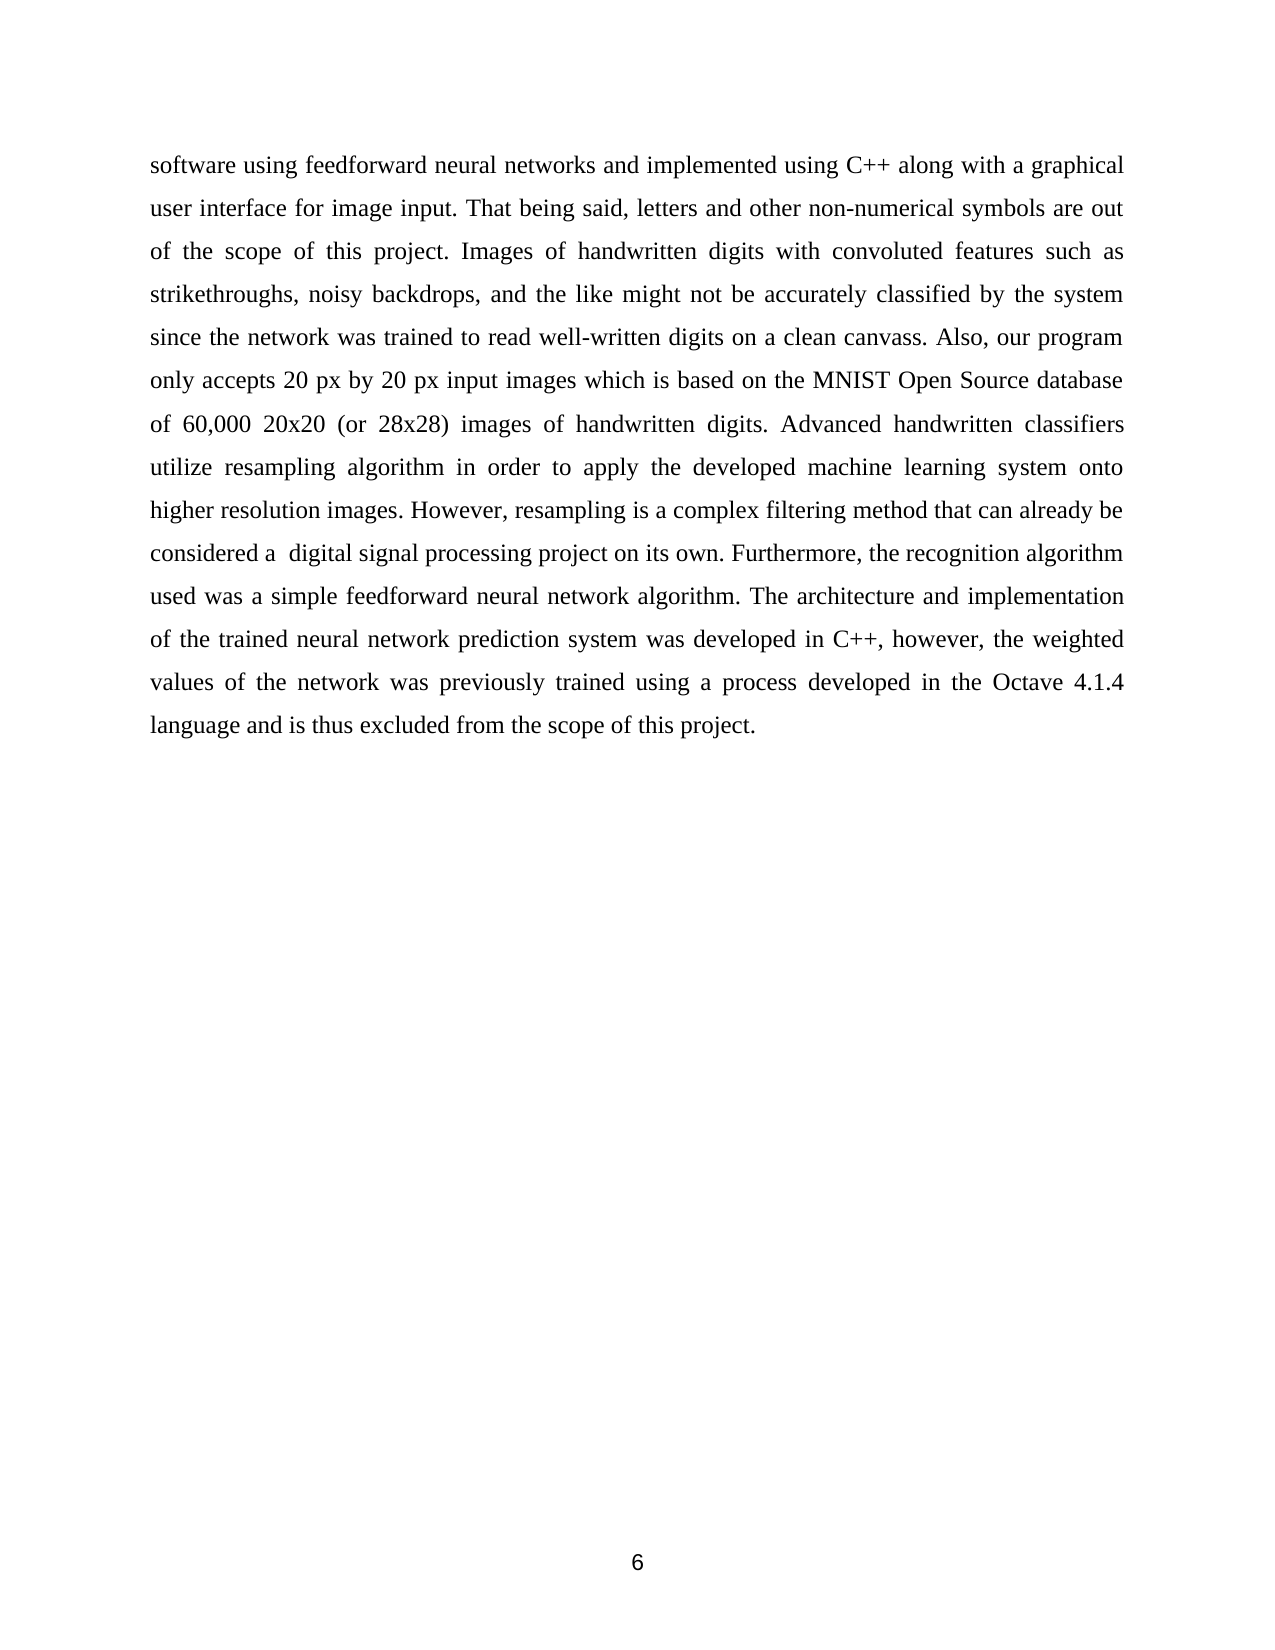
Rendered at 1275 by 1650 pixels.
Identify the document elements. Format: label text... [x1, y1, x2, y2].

text software using feedforward neural networks and implemented using C++ along with a graphical user interface for image input. That being said, letters and other non-numerical symbols are out of the scope of this project. Images of handwritten digits with convoluted features such as strikethroughs, noisy backdrops, and the like might not be accurately classified by the system since the network was trained to read well-written digits on a clean canvass. Also, our program only accepts 20 px by 20 px input images which is based on the MNIST Open Source database of 60,000 20x20 (or 28x28) images of handwritten digits. Advanced handwritten classifiers utilize resampling algorithm in order to apply the developed machine learning system onto higher resolution images. However, resampling is a complex filtering method that can already be considered a digital signal processing project on its own. Furthermore, the recognition algorithm used was a simple feedforward neural network algorithm. The architecture and implementation of the trained neural network prediction system was developed in C++, however, the weighted values of the network was previously trained using a process developed in the Octave 4.1.4 language and is thus excluded from the scope of this project. [150, 150, 1125, 739]
